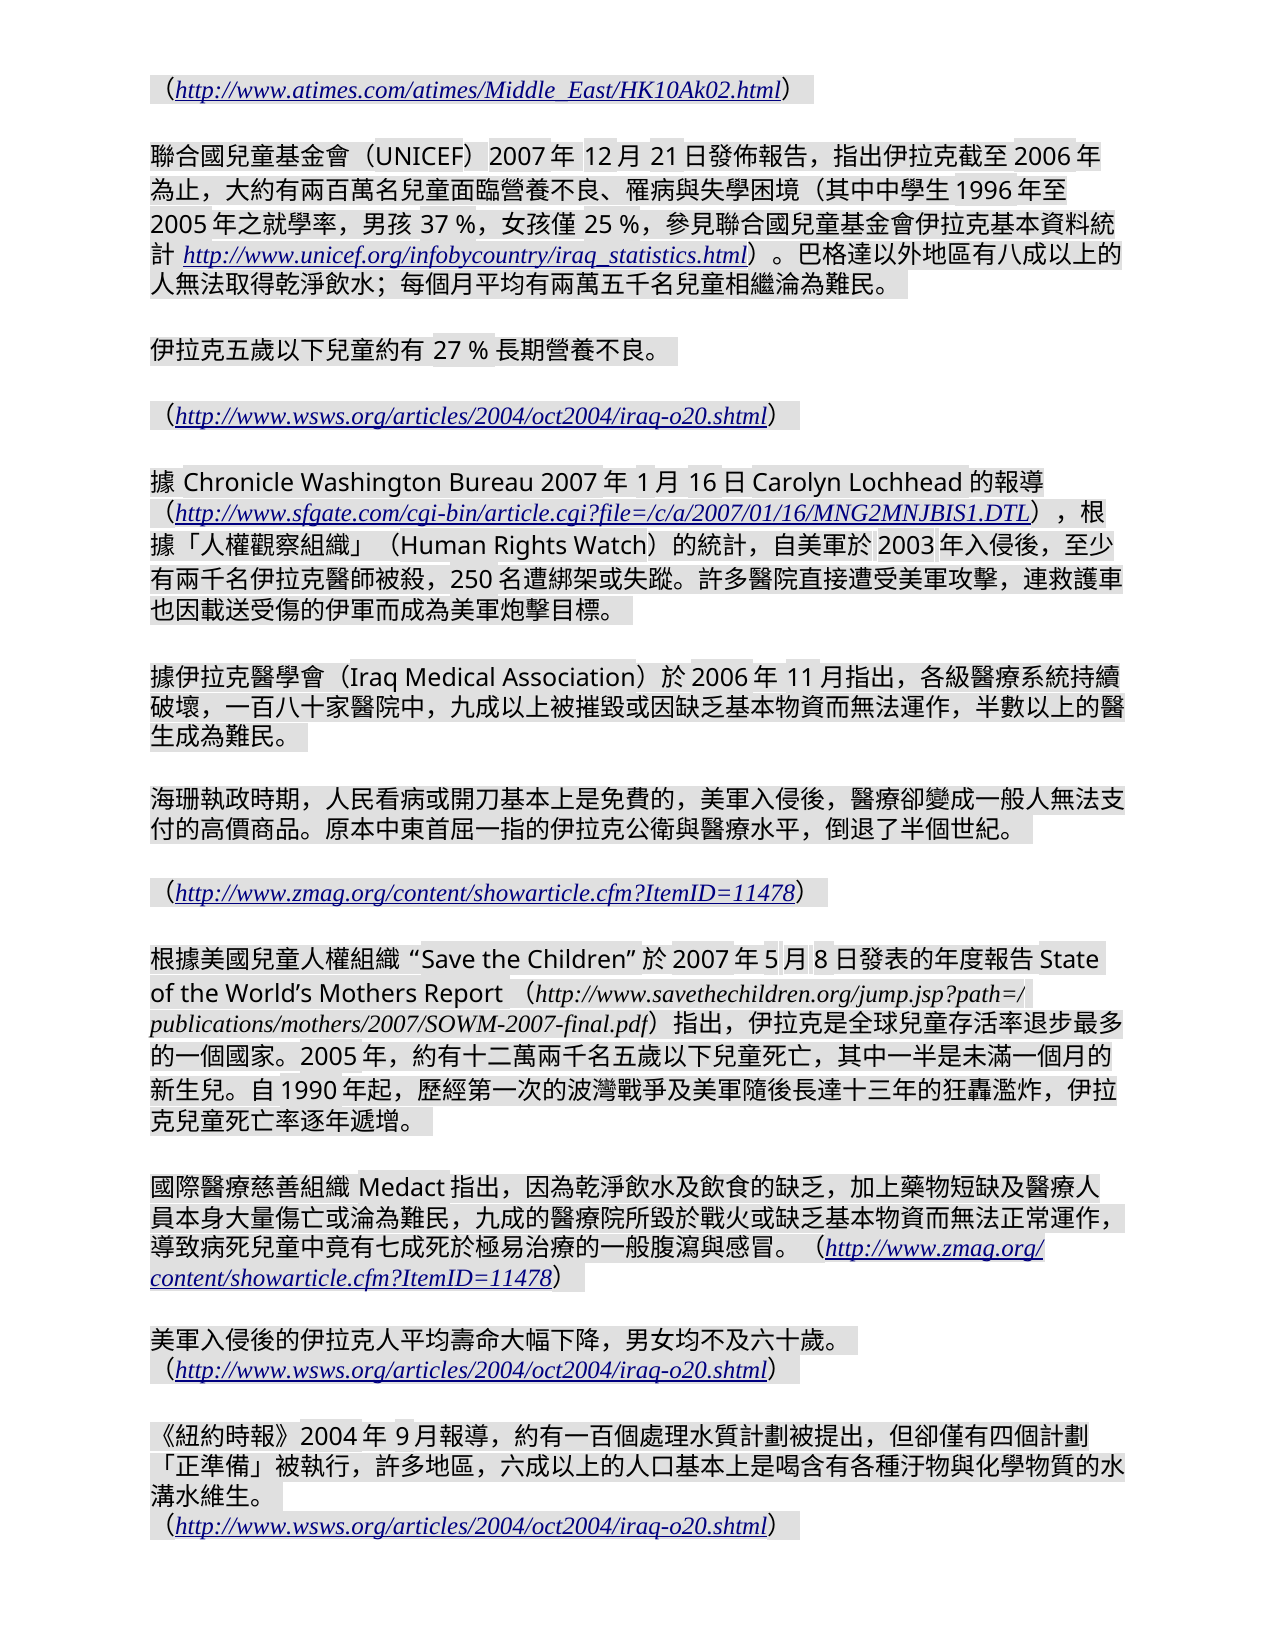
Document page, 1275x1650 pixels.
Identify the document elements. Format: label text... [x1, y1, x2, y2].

text （http://www.atimes.com/atimes/Middle_East/HK10Ak02.html） 聯合國兒童基金會（UNICEF）2007年 12月 21日發佈報告，指出伊拉克截至2006年為止，大約有兩百萬名兒童面臨營養不良、罹病與失學困境（其中中學生1996年至2005年之就學率，男孩 37 %，女孩僅 25 %，參見聯合國兒童基金會伊拉克基本資料統計 http://www.unicef.org/infobycountry/iraq_statistics.html）。巴格達以外地區有八成以上的人無法取得乾淨飲水；每個月平均有兩萬五千名兒童相繼淪為難民。 伊拉克五歲以下兒童約有 27 % 長期營養不良。 （http://www.wsws.org/articles/2004/oct2004/iraq-o20.shtml） 據 Chronicle Washington Bureau 2007年 1月 16日Carolyn Lochhead 的報導（http://www.sfgate.com/cgi-bin/article.cgi?file=/c/a/2007/01/16/MNG2MNJBIS1.DTL），根據「人權觀察組織」（Human Rights Watch）的統計，自美軍於2003年入侵後，至少有兩千名伊拉克醫師被殺，250名遭綁架或失蹤。許多醫院直接遭受美軍攻擊，連救護車也因載送受傷的伊軍而成為美軍炮擊目標。 據伊拉克醫學會（Iraq Medical Association）於2006年 11月指出，各級醫療系統持續破壞，一百八十家醫院中，九成以上被摧毀或因缺乏基本物資而無法運作，半數以上的醫生成為難民。 海珊執政時期，人民看病或開刀基本上是免費的，美軍入侵後，醫療卻變成一般人無法支付的高價商品。原本中東首屈一指的伊拉克公衛與醫療水平，倒退了半個世紀。 （http://www.zmag.org/content/showarticle.cfm?ItemID=11478） 根據美國兒童人權組織 “Save the Children” 於2007年5月8 日發表的年度報告State of the World’s Mothers Report （http://www.savethechildren.org/jump.jsp?path=/ publications/mothers/2007/SOWM-2007-final.pdf）指出，伊拉克是全球兒童存活率退步最多的一個國家。2005年，約有十二萬兩千名五歲以下兒童死亡，其中一半是未滿一個月的新生兒。自1990年起，歷經第一次的波灣戰爭及美軍隨後長達十三年的狂轟濫炸，伊拉克兒童死亡率逐年遞增。 國際醫療慈善組織 Medact指出，因為乾淨飲水及飲食的缺乏，加上藥物短缺及醫療人員本身大量傷亡或淪為難民，九成的醫療院所毀於戰火或缺乏基本物資而無法正常運作，導致病死兒童中竟有七成死於極易治療的一般腹瀉與感冒。（http://www.zmag.org/content/showarticle.cfm?ItemID=11478） 美軍入侵後的伊拉克人平均壽命大幅下降，男女均不及六十歲。 （http://www.wsws.org/articles/2004/oct2004/iraq-o20.shtml） 《紐約時報》2004年 9月報導，約有一百個處理水質計劃被提出，但卻僅有四個計劃「正準備」被執行，許多地區，六成以上的人口基本上是喝含有各種汙物與化學物質的水溝水維生。 （http://www.wsws.org/articles/2004/oct2004/iraq-o20.shtml） [150, 75, 1125, 1574]
